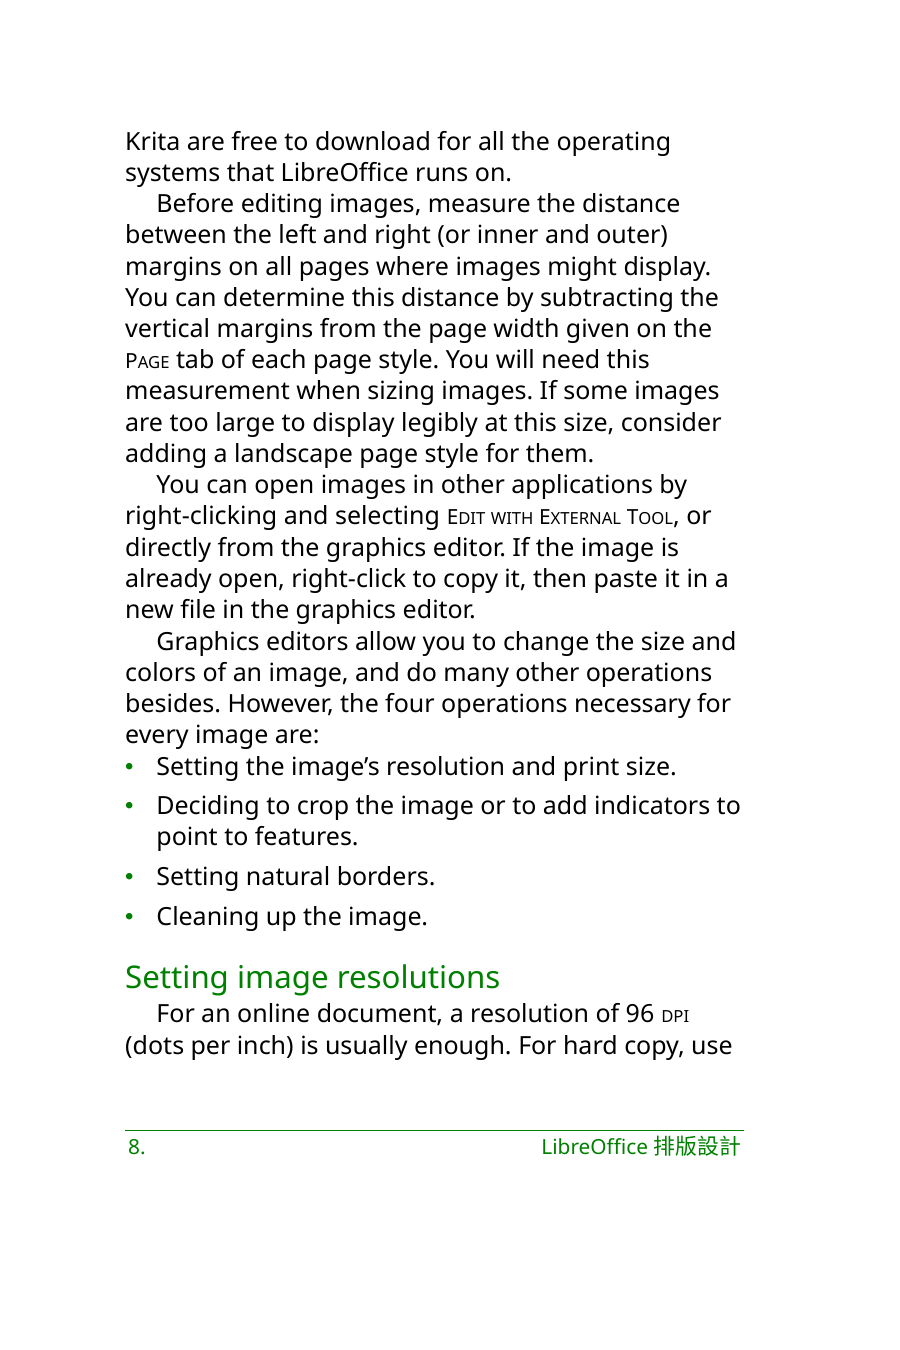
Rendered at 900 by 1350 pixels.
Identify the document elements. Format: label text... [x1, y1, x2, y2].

list Setting natural borders. [125, 860, 744, 892]
list Deciding to crop the image or to add indicators to point to features. [125, 789, 744, 852]
text For an online document, a resolution of 96 dpi (dots per inch) is usually enough. For hard copy, use [125, 998, 744, 1060]
list Setting the image’s resolution and print size. [125, 750, 744, 781]
text Before editing images, measure the distance between the left and right (or inner and outer) margins on all pages where images might display. You can determine this distance by subtracting the vertical margins from the page width given on the Page tab of each page style. You will need this measurement when sizing images. If some images are too large to display legibly at this size, consider adding a landscape page style for them. [125, 187, 744, 469]
text Graphics editors allow you to change the size and colors of an image, and do many other operations besides. However, the four operations necessary for every image are: [125, 625, 744, 750]
text You can open images in other applications by right-clicking and selecting Edit with External Tool, or directly from the graphics editor. If the image is already open, right-click to copy it, then paste it in a new file in the graphics editor. [125, 469, 744, 625]
list Cleaning up the image. [125, 900, 744, 931]
subtitle Setting image resolutions [125, 955, 744, 998]
text Krita are free to download for all the operating systems that LibreOffice runs on. [125, 125, 744, 187]
